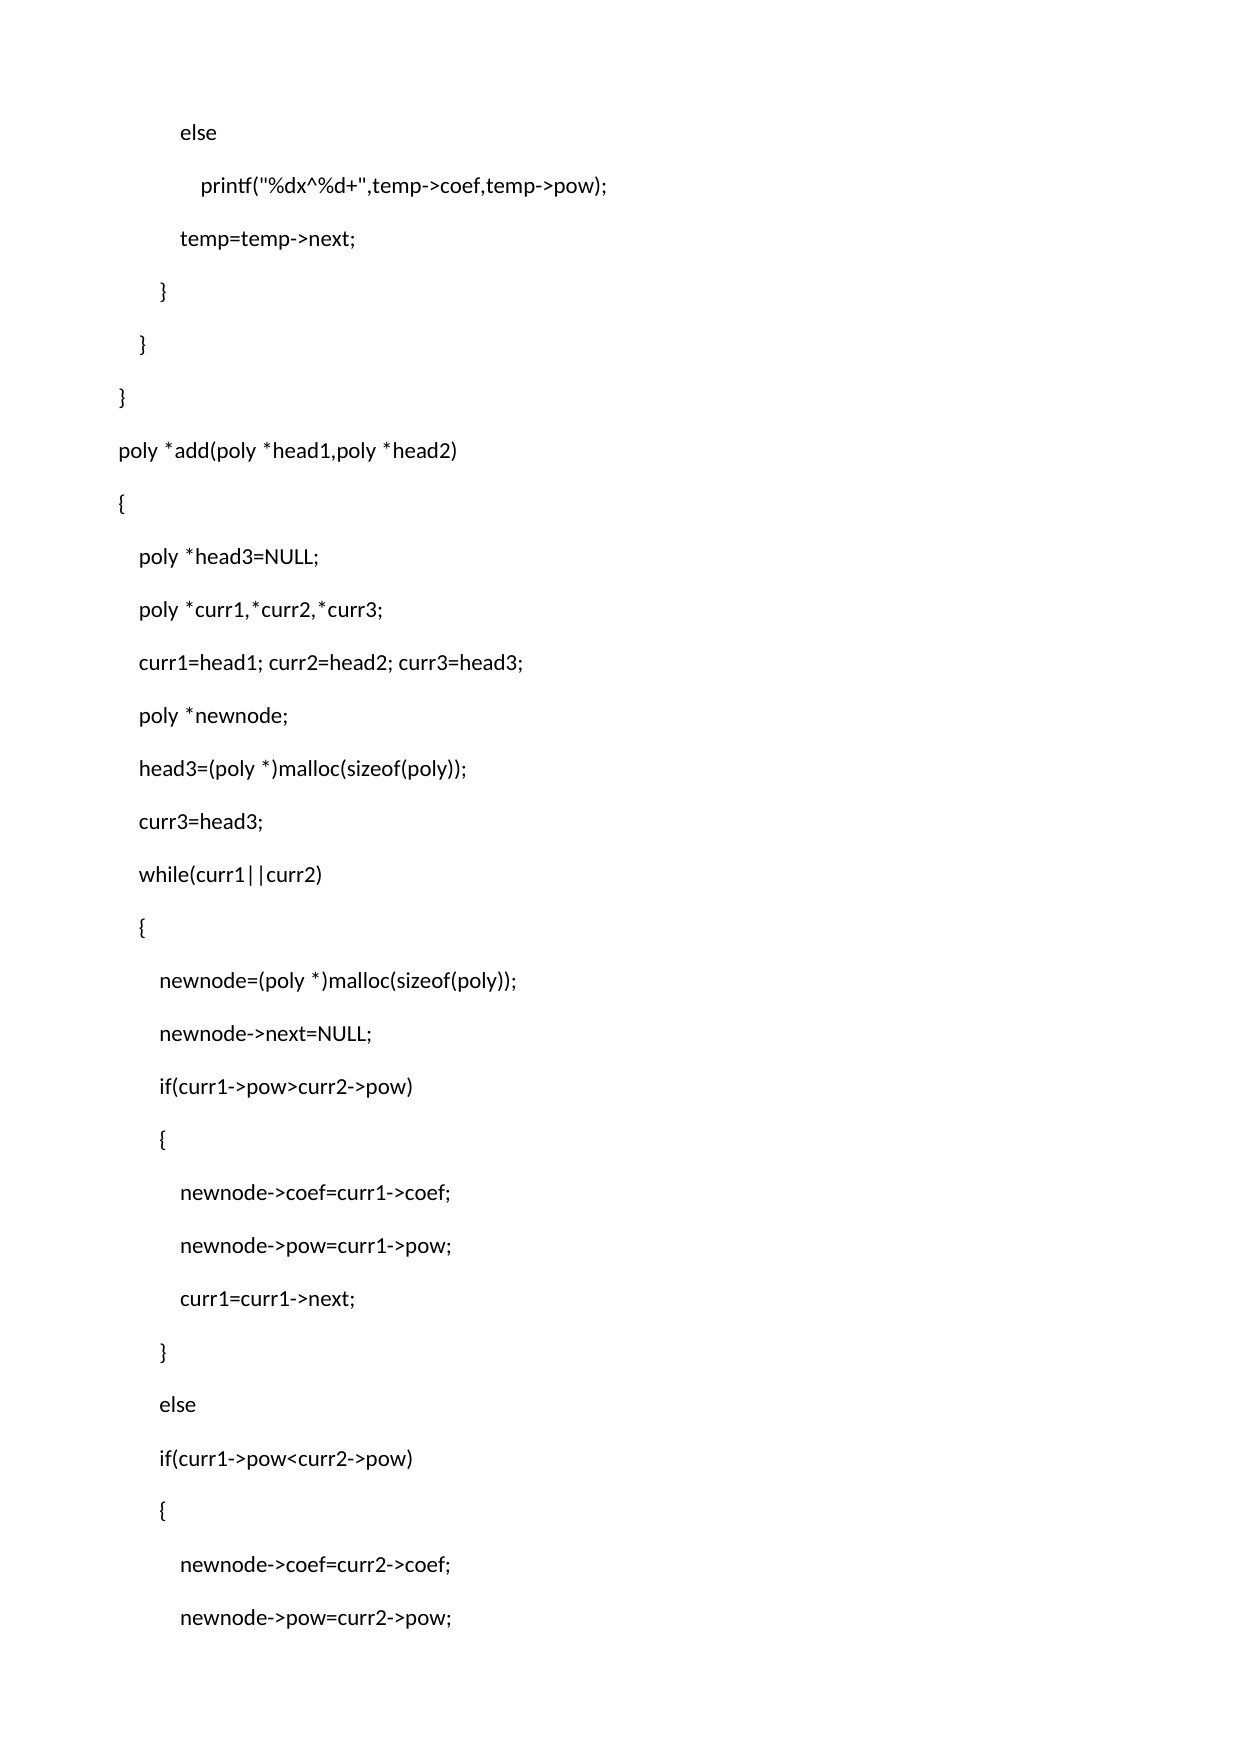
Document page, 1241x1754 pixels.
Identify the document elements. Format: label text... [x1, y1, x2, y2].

text } [118, 277, 1122, 305]
text newnode->coef=curr2->coef; [118, 1550, 1122, 1578]
text poly *curr1,*curr2,*curr3; [118, 595, 1122, 623]
text head3=(poly *)malloc(sizeof(poly)); [118, 754, 1122, 782]
text poly *newnode; [118, 701, 1122, 729]
text newnode->coef=curr1->coef; [118, 1178, 1122, 1207]
text newnode->next=NULL; [118, 1019, 1122, 1047]
text else [118, 118, 1122, 146]
text newnode=(poly *)malloc(sizeof(poly)); [118, 966, 1122, 994]
text } [118, 1338, 1122, 1366]
text curr3=head3; [118, 807, 1122, 835]
text { [118, 1497, 1122, 1525]
text temp=temp->next; [118, 224, 1122, 252]
text poly *head3=NULL; [118, 542, 1122, 570]
text newnode->pow=curr2->pow; [118, 1603, 1122, 1631]
text else [118, 1391, 1122, 1419]
text { [118, 489, 1122, 517]
text curr1=curr1->next; [118, 1284, 1122, 1313]
text while(curr1||curr2) [118, 860, 1122, 888]
text if(curr1->pow<curr2->pow) [118, 1444, 1122, 1472]
text } [118, 330, 1122, 358]
text } [118, 383, 1122, 411]
text printf("%dx^%d+",temp->coef,temp->pow); [118, 171, 1122, 199]
text if(curr1->pow>curr2->pow) [118, 1072, 1122, 1101]
text newnode->pow=curr1->pow; [118, 1232, 1122, 1259]
text poly *add(poly *head1,poly *head2) [118, 436, 1122, 464]
text { [118, 913, 1122, 941]
text { [118, 1126, 1122, 1153]
text curr1=head1; curr2=head2; curr3=head3; [118, 648, 1122, 676]
